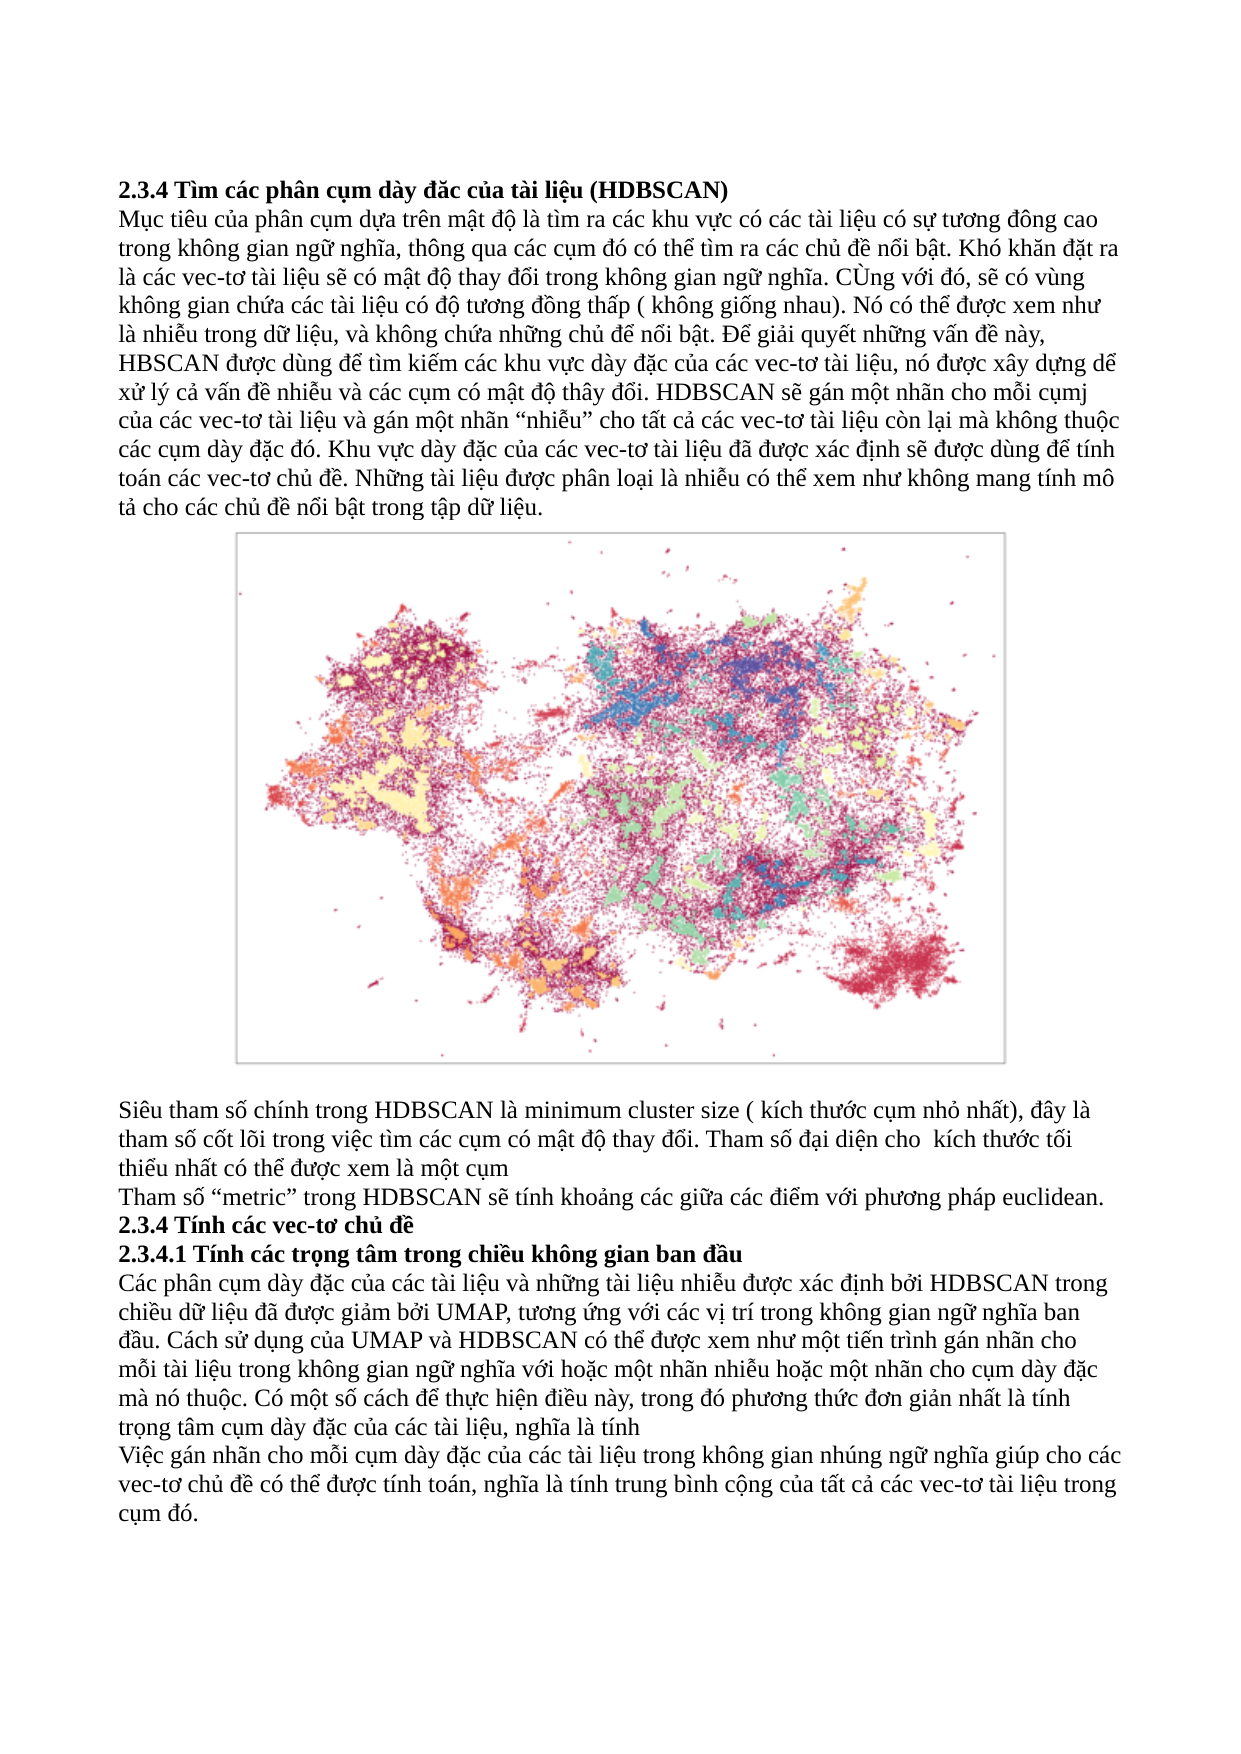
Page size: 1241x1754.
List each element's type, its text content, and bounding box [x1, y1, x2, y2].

text Mục tiêu của phân cụm dựa trên mật độ là tìm ra các khu vực có các tài liệu có sự tương đông cao trong không gian ngữ nghĩa, thông qua các cụm đó có thể tìm ra các chủ đề nổi bật. Khó khăn đặt ra là các vec-tơ tài liệu sẽ có mật độ thay đổi trong không gian ngữ nghĩa. CÙng với đó, sẽ có vùng không gian chứa các tài liệu có độ tương đồng thấp ( không giống nhau). Nó có thể được xem như là nhiễu trong dữ liệu, và không chứa những chủ để nổi bật. Để giải quyết những vấn đề này, HBSCAN được dùng để tìm kiếm các khu vực dày đặc của các vec-tơ tài liệu, nó được xây dựng dể xử lý cả vấn đề nhiễu và các cụm có mật độ thây đổi. HDBSCAN sẽ gán một nhãn cho mỗi cụmj của các vec-tơ tài liệu và gán một nhãn “nhiễu” cho tất cả các vec-tơ tài liệu còn lại mà không thuộc các cụm dày đặc đó. Khu vực dày đặc của các vec-tơ tài liệu đã được xác định sẽ được dùng để tính toán các vec-tơ chủ đề. Những tài liệu được phân loại là nhiễu có thể xem như không mang tính mô tả cho các chủ đề nổi bật trong tập dữ liệu. [118, 204, 1122, 520]
text Siêu tham số chính trong HDBSCAN là minimum cluster size ( kích thước cụm nhỏ nhất), đây là tham số cốt lõi trong việc tìm các cụm có mật độ thay đổi. Tham số đại diện cho kích thước tối thiểu nhất có thể được xem là một cụm [118, 1095, 1122, 1182]
text Tham số “metric” trong HDBSCAN sẽ tính khoảng các giữa các điểm với phương pháp euclidean. [118, 1182, 1122, 1210]
text 2.3.4 Tính các vec-tơ chủ đề [118, 1210, 1122, 1239]
picture [227, 520, 1013, 1072]
text 2.3.4.1 Tính các trọng tâm trong chiều không gian ban đầu [118, 1239, 1122, 1268]
text 2.3.4 Tìm các phân cụm dày đăc của tài liệu (HDBSCAN) [118, 175, 1122, 204]
text Các phân cụm dày đặc của các tài liệu và những tài liệu nhiễu được xác định bởi HDBSCAN trong chiều dữ liệu đã được giảm bởi UMAP, tương ứng với các vị trí trong không gian ngữ nghĩa ban đầu. Cách sử dụng của UMAP và HDBSCAN có thể được xem như một tiến trình gán nhãn cho mỗi tài liệu trong không gian ngữ nghĩa với hoặc một nhãn nhiễu hoặc một nhãn cho cụm dày đặc mà nó thuộc. Có một số cách để thực hiện điều này, trong đó phương thức đơn giản nhất là tính trọng tâm cụm dày đặc của các tài liệu, nghĩa là tính [118, 1268, 1122, 1440]
text Việc gán nhãn cho mỗi cụm dày đặc của các tài liệu trong không gian nhúng ngữ nghĩa giúp cho các vec-tơ chủ đề có thể được tính toán, nghĩa là tính trung bình cộng của tất cả các vec-tơ tài liệu trong cụm đó. [118, 1440, 1122, 1527]
